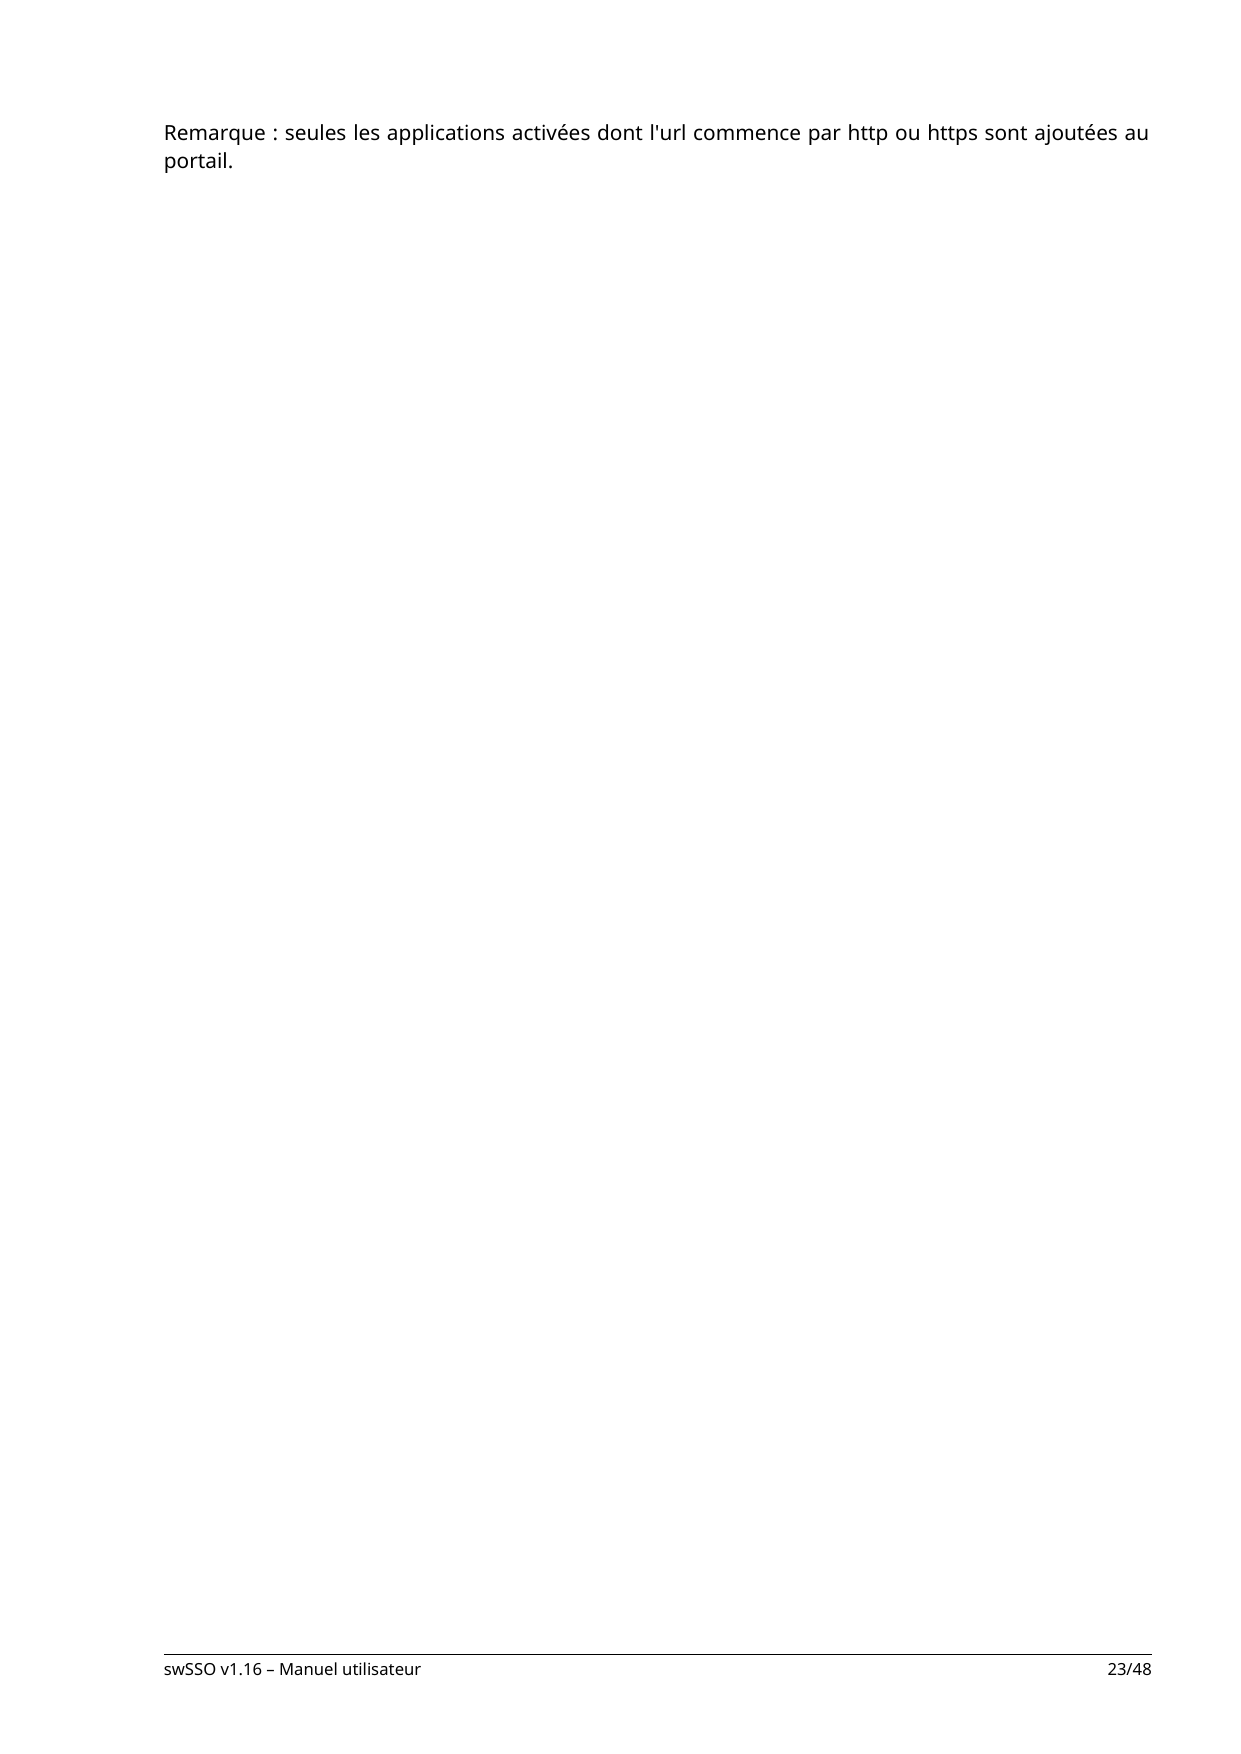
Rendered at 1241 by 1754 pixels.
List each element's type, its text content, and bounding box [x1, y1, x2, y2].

text Remarque : seules les applications activées dont l'url commence par http ou https sont ajoutées au portail. [164, 118, 1152, 175]
